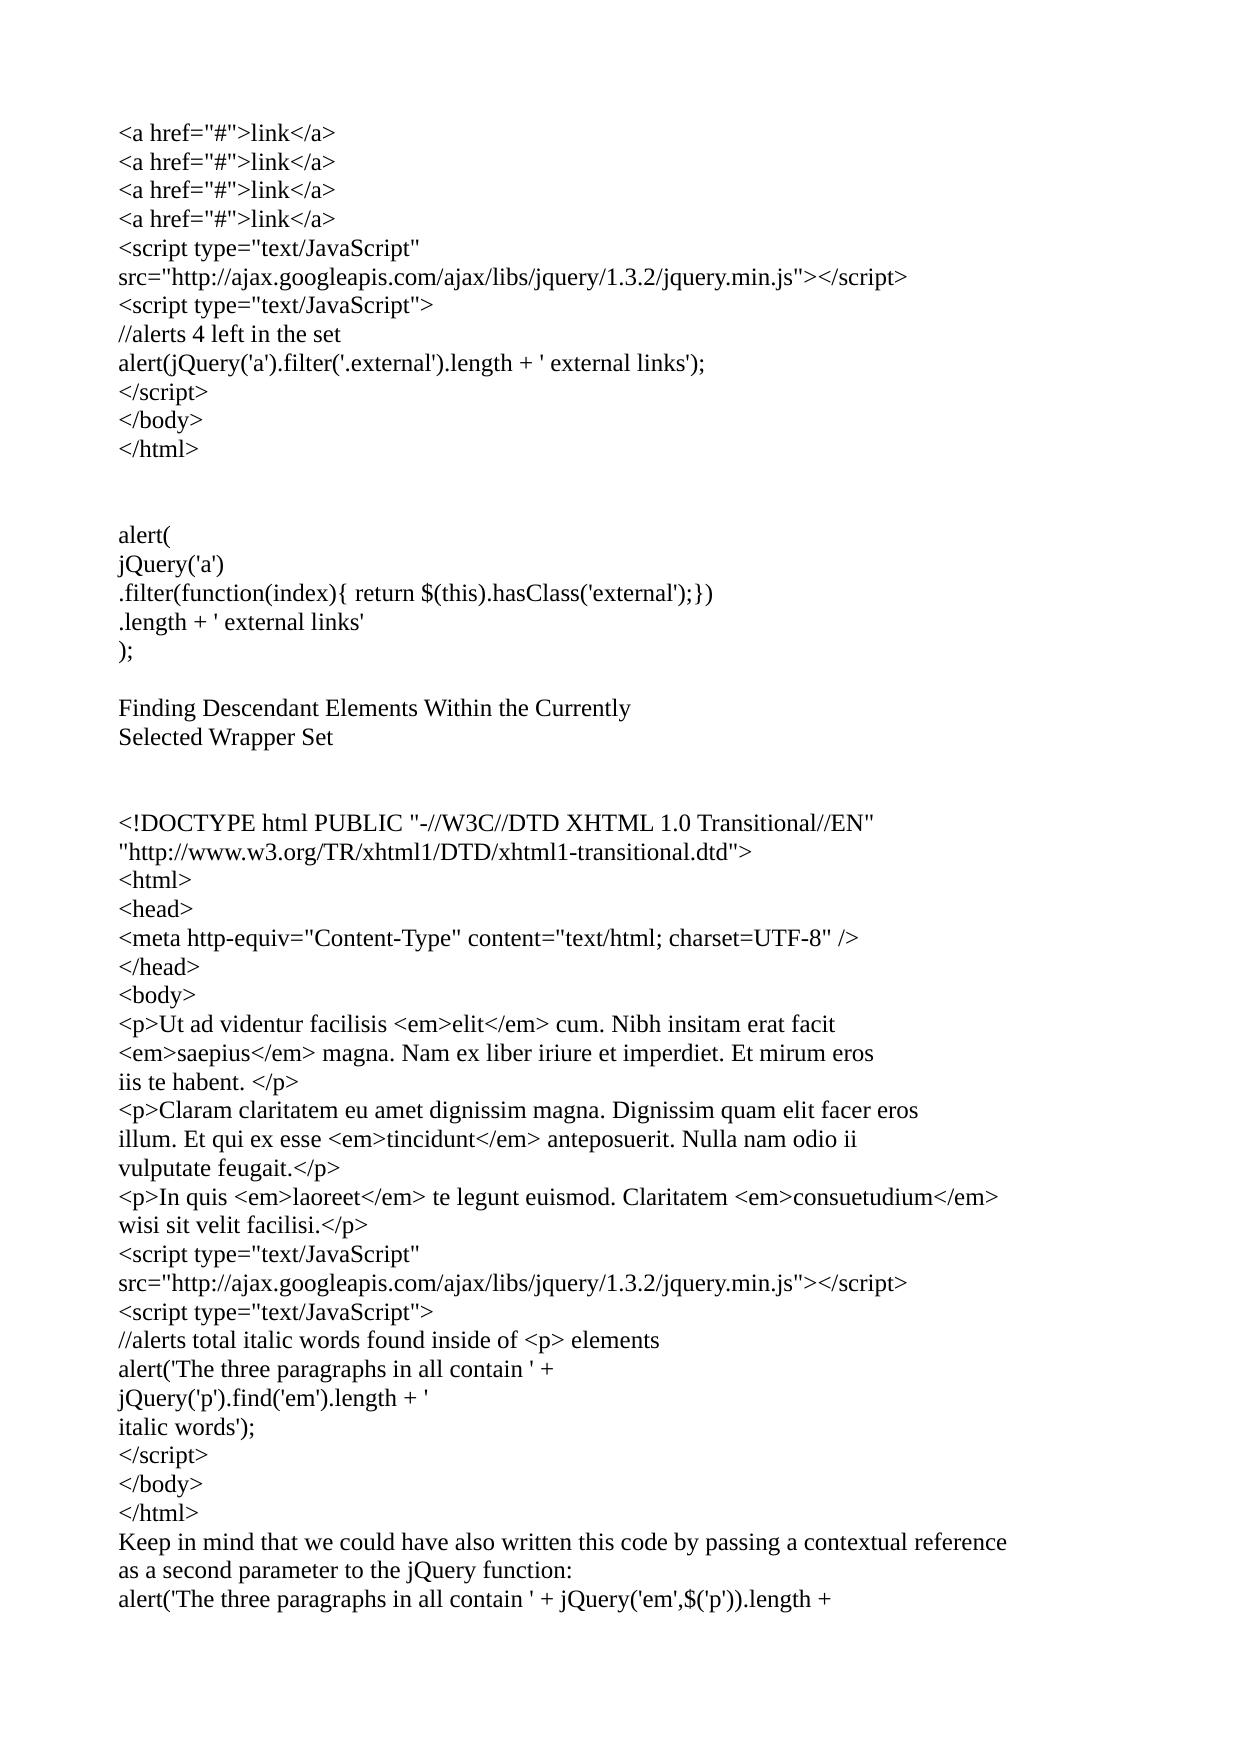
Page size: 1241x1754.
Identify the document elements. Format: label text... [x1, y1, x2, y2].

text <a href="#">link</a> [118, 118, 1122, 147]
text as a second parameter to the jQuery function: [118, 1556, 1122, 1584]
text <head> [118, 894, 1122, 923]
text <p>In quis <em>laoreet</em> te legunt euismod. Claritatem <em>consuetudium</em> [118, 1182, 1122, 1211]
text Keep in mind that we could have also written this code by passing a contextual reference [118, 1527, 1122, 1556]
text </script> [118, 1441, 1122, 1469]
text <p>Ut ad videntur facilisis <em>elit</em> cum. Nibh insitam erat facit [118, 1009, 1122, 1038]
text alert('The three paragraphs in all contain ' + [118, 1354, 1122, 1383]
text alert(jQuery('a').filter('.external').length + ' external links'); [118, 348, 1122, 377]
text ); [118, 636, 1122, 664]
text jQuery('p').find('em').length + ' [118, 1383, 1122, 1412]
text .filter(function(index){ return $(this).hasClass('external');}) [118, 578, 1122, 607]
text <html> [118, 866, 1122, 894]
text <em>saepius</em> magna. Nam ex liber iriure et imperdiet. Et mirum eros [118, 1038, 1122, 1067]
text </head> [118, 952, 1122, 981]
text Finding Descendant Elements Within the Currently [118, 693, 1122, 722]
text wisi sit velit facilisi.</p> [118, 1211, 1122, 1239]
text </html> [118, 1498, 1122, 1527]
text src="http://ajax.googleapis.com/ajax/libs/jquery/1.3.2/jquery.min.js"></script> [118, 1268, 1122, 1297]
text </body> [118, 1469, 1122, 1498]
text vulputate feugait.</p> [118, 1153, 1122, 1182]
text alert('The three paragraphs in all contain ' + jQuery('em',$('p')).length + [118, 1584, 1122, 1613]
text <a href="#">link</a> [118, 204, 1122, 233]
text <meta http-equiv="Content-Type" content="text/html; charset=UTF-8" /> [118, 923, 1122, 952]
text <script type="text/JavaScript"> [118, 291, 1122, 319]
text jQuery('a') [118, 549, 1122, 578]
text .length + ' external links' [118, 607, 1122, 636]
text </html> [118, 434, 1122, 463]
text <!DOCTYPE html PUBLIC "-//W3C//DTD XHTML 1.0 Transitional//EN" [118, 808, 1122, 837]
text <script type="text/JavaScript" [118, 233, 1122, 262]
text <script type="text/JavaScript" [118, 1239, 1122, 1268]
text illum. Et qui ex esse <em>tincidunt</em> anteposuerit. Nulla nam odio ii [118, 1124, 1122, 1153]
text alert( [118, 521, 1122, 549]
text italic words'); [118, 1412, 1122, 1441]
text </body> [118, 406, 1122, 434]
text //alerts total italic words found inside of <p> elements [118, 1326, 1122, 1354]
text "http://www.w3.org/TR/xhtml1/DTD/xhtml1-transitional.dtd"> [118, 837, 1122, 866]
text </script> [118, 377, 1122, 406]
text Selected Wrapper Set [118, 722, 1122, 751]
text iis te habent. </p> [118, 1067, 1122, 1096]
text <body> [118, 981, 1122, 1009]
text <a href="#">link</a> [118, 176, 1122, 204]
text <p>Claram claritatem eu amet dignissim magna. Dignissim quam elit facer eros [118, 1096, 1122, 1124]
text <a href="#">link</a> [118, 147, 1122, 176]
text <script type="text/JavaScript"> [118, 1297, 1122, 1326]
text src="http://ajax.googleapis.com/ajax/libs/jquery/1.3.2/jquery.min.js"></script> [118, 262, 1122, 291]
text //alerts 4 left in the set [118, 319, 1122, 348]
